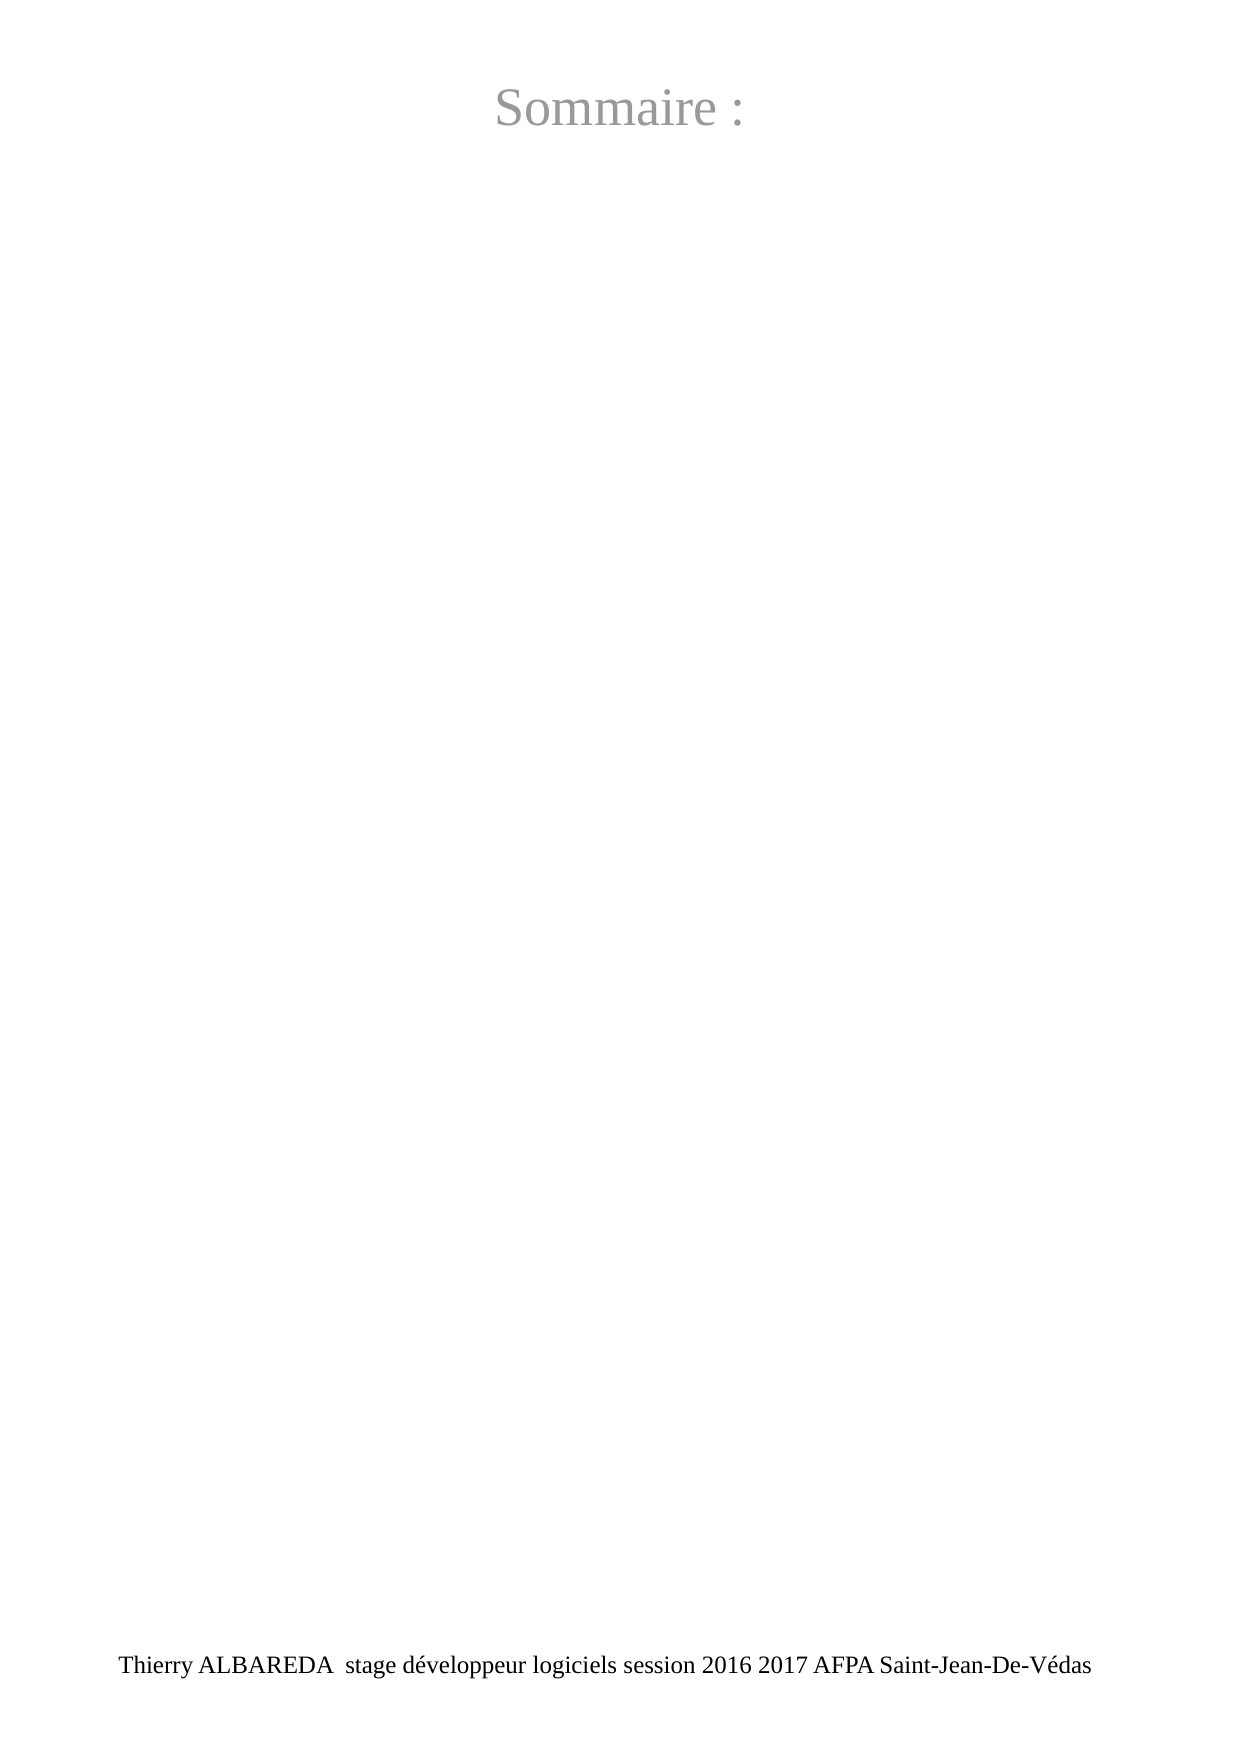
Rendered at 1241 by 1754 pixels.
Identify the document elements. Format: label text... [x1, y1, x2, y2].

text Sommaire : [118, 75, 1122, 137]
